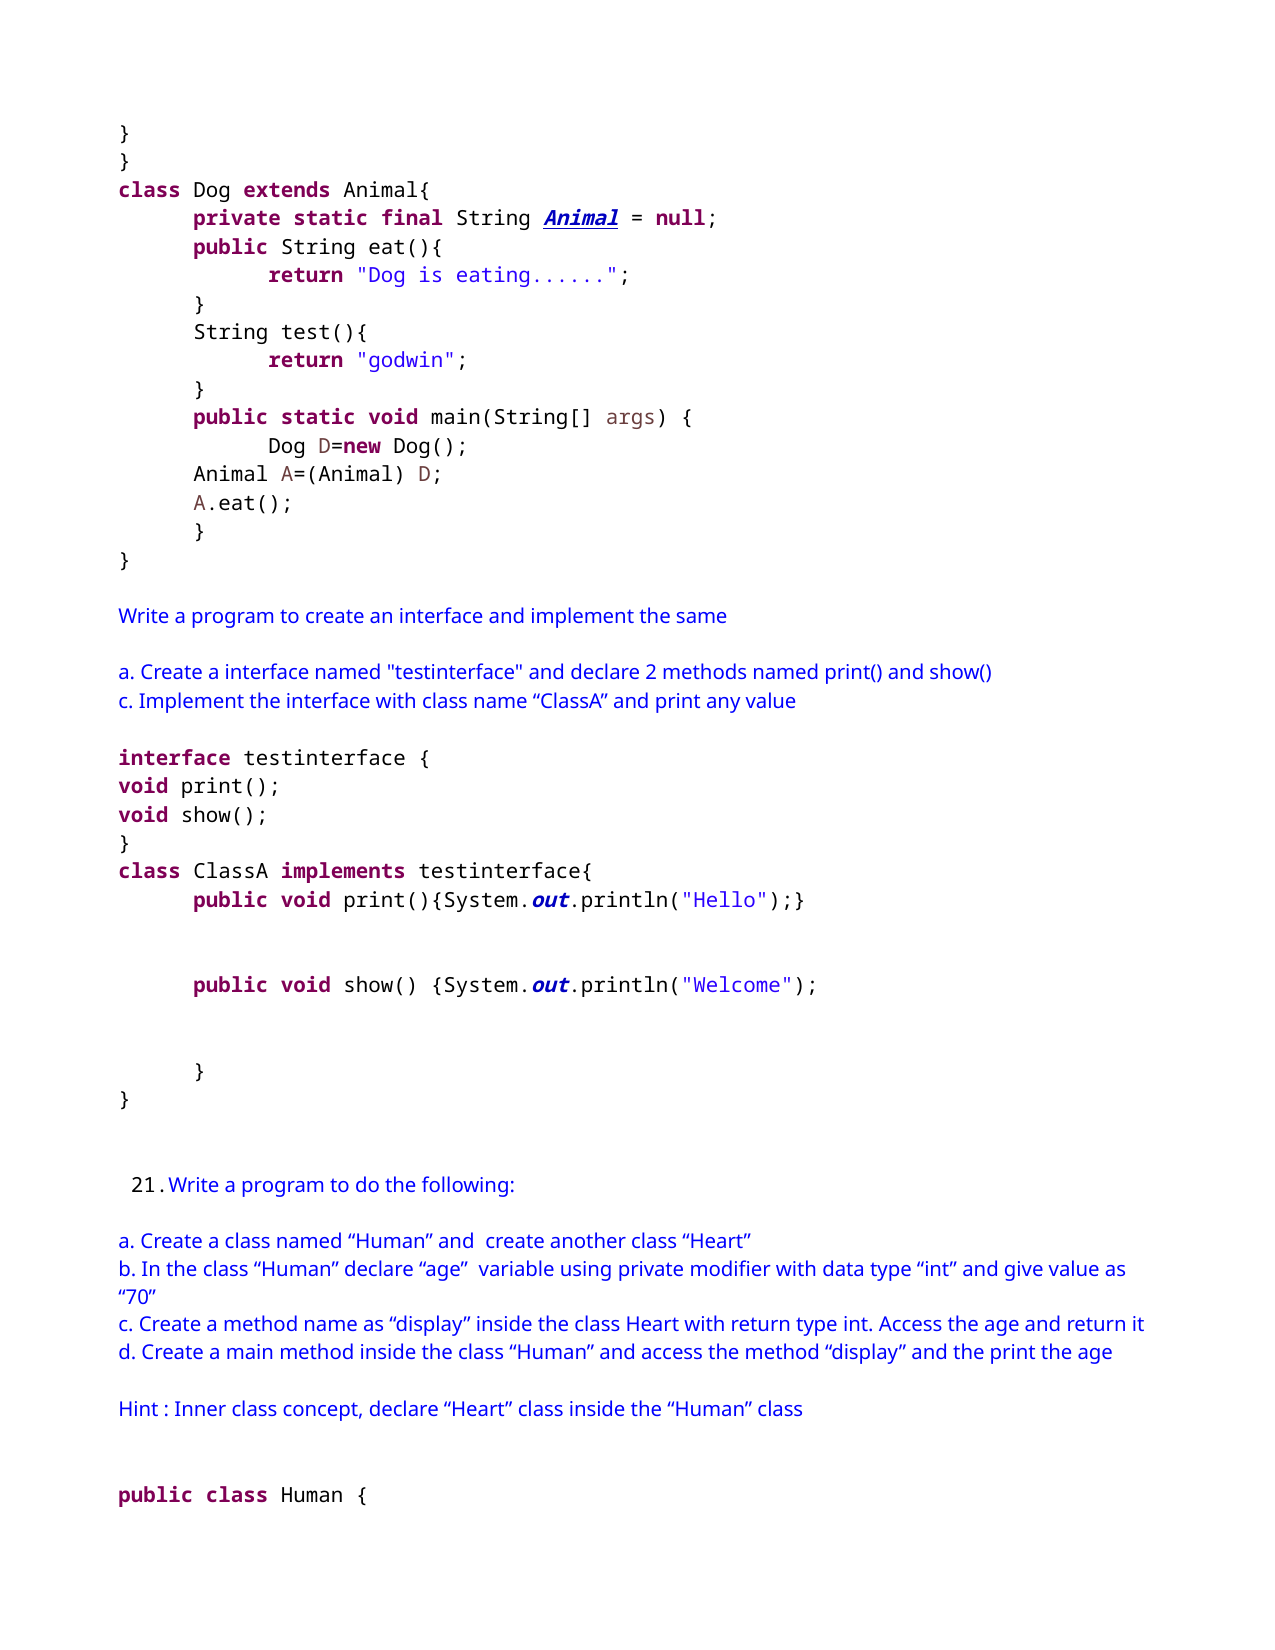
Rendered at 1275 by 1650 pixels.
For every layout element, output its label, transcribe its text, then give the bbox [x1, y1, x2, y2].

text } [118, 1056, 1157, 1084]
text return "Dog is eating......"; [118, 260, 1157, 289]
text public void show() {System.out.println("Welcome"); [118, 970, 1157, 999]
text } [118, 1084, 1157, 1113]
text void print(); [118, 771, 1157, 800]
text String test(){ [118, 317, 1157, 346]
text Dog D=new Dog(); [118, 431, 1157, 459]
text public class Human { [118, 1480, 1157, 1508]
text } [118, 374, 1157, 402]
text void show(); [118, 800, 1157, 828]
text Animal A=(Animal) D; [118, 459, 1157, 488]
text } [118, 828, 1157, 857]
text public static void main(String[] args) { [118, 402, 1157, 431]
text } [118, 545, 1157, 573]
text } [118, 516, 1157, 545]
text class ClassA implements testinterface{ [118, 857, 1157, 885]
text } [118, 118, 1157, 147]
text return "godwin"; [118, 346, 1157, 374]
text } [118, 147, 1157, 175]
text private static final String Animal = null; [118, 203, 1157, 232]
text interface testinterface { [118, 743, 1157, 771]
text A.eat(); [118, 488, 1157, 516]
text Write a program to create an interface and implement the same a. Create a interface named "testinterface" and declare 2 methods named print() and show() c. Implement the interface with class name “ClassA” and print any value [118, 602, 1157, 714]
text } [118, 289, 1157, 317]
text class Dog extends Animal{ [118, 175, 1157, 203]
text public void print(){System.out.println("Hello");} [118, 885, 1157, 913]
text 21.Write a program to do the following: a. Create a class named “Human” and create another class “Heart” b. In the class “Human” declare “age” variable using private modifier with data type “int” and give value as “70” c. Create a method name as “display” inside the class Heart with return type int. Access the age and return it d. Create a main method inside the class “Human” and access the method “display” and the print the age Hint : Inner class concept, declare “Heart” class inside the “Human” class [118, 1170, 1157, 1422]
text public String eat(){ [118, 232, 1157, 260]
